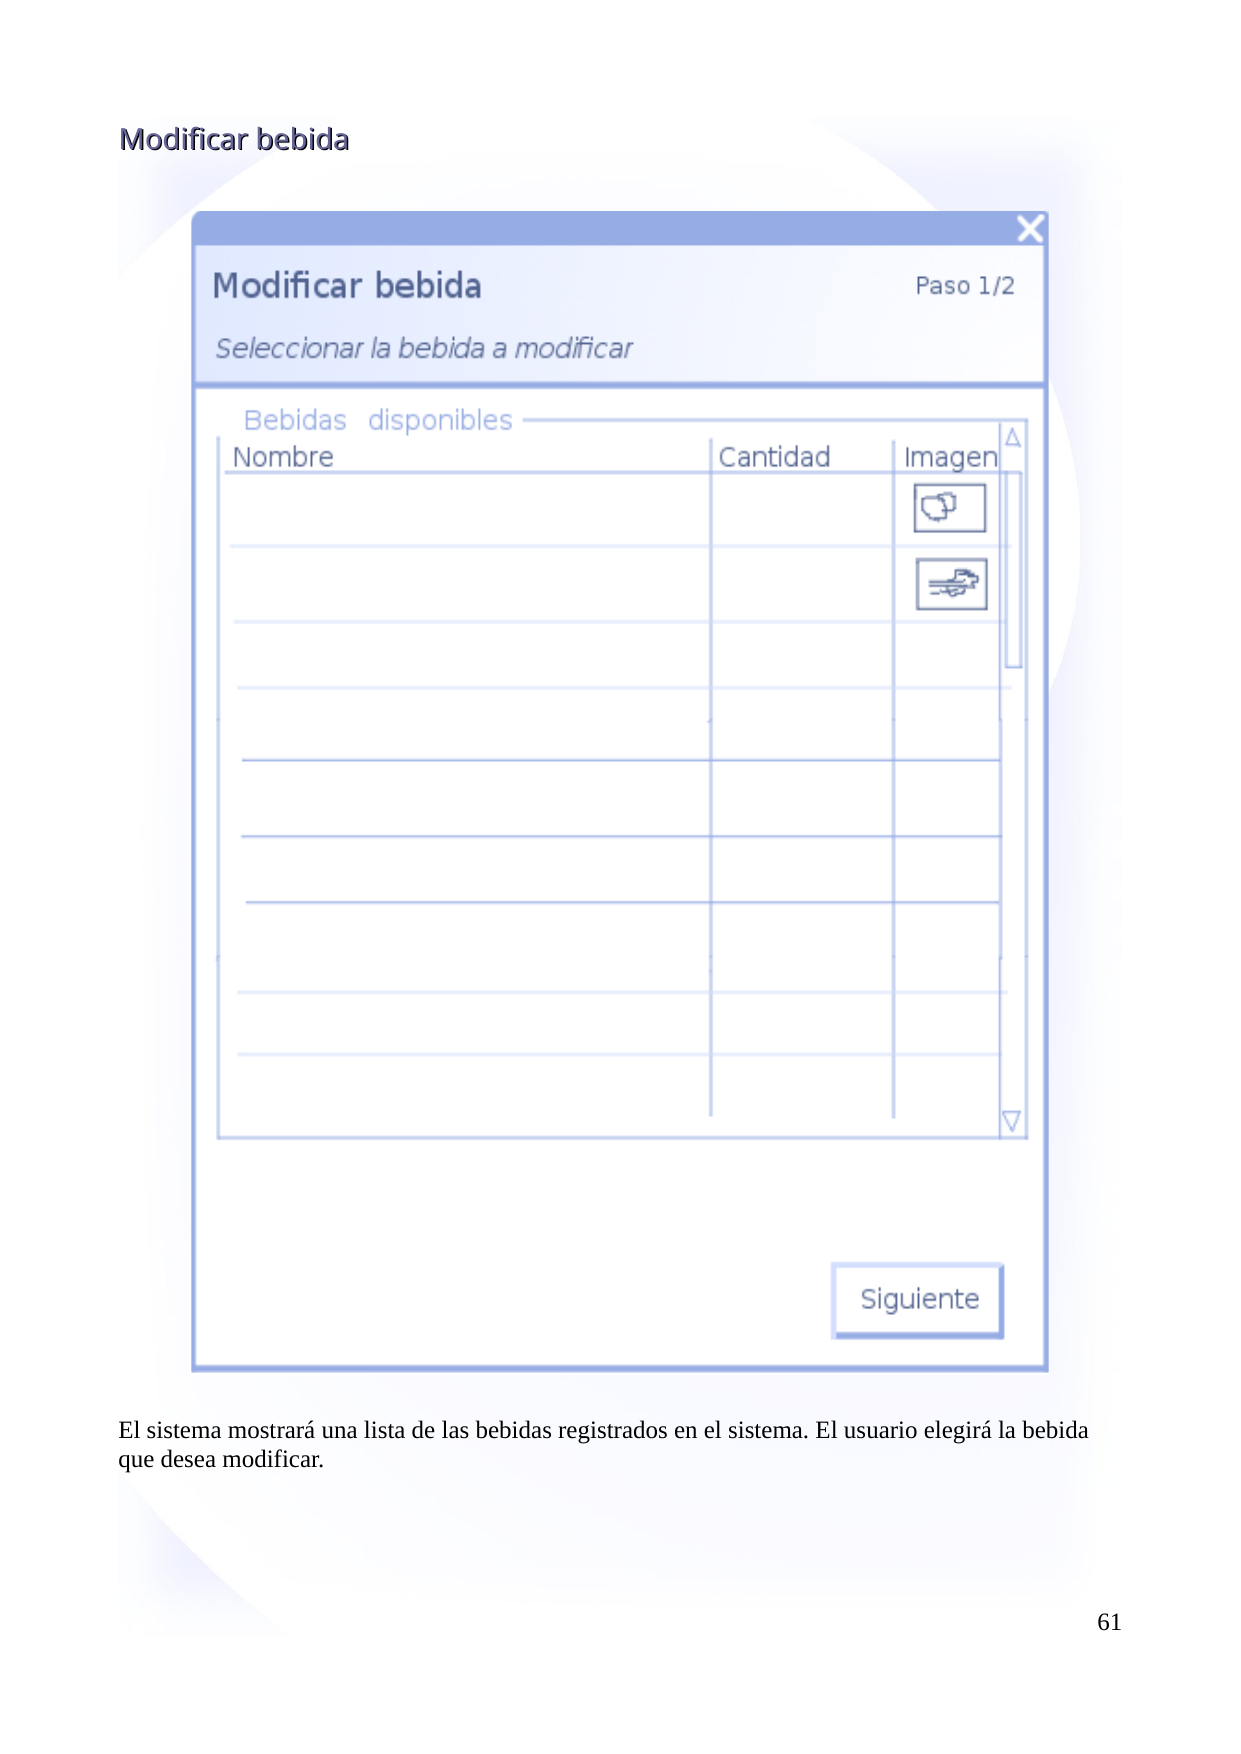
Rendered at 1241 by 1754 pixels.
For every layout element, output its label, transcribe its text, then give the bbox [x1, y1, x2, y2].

text El sistema mostrará una lista de las bebidas registrados en el sistema. El usuario elegirá la bebida que desea modificar. [118, 1415, 1122, 1473]
picture [118, 158, 1122, 1415]
subtitle Modificar bebida [118, 118, 1122, 158]
picture [118, 1473, 1122, 1636]
